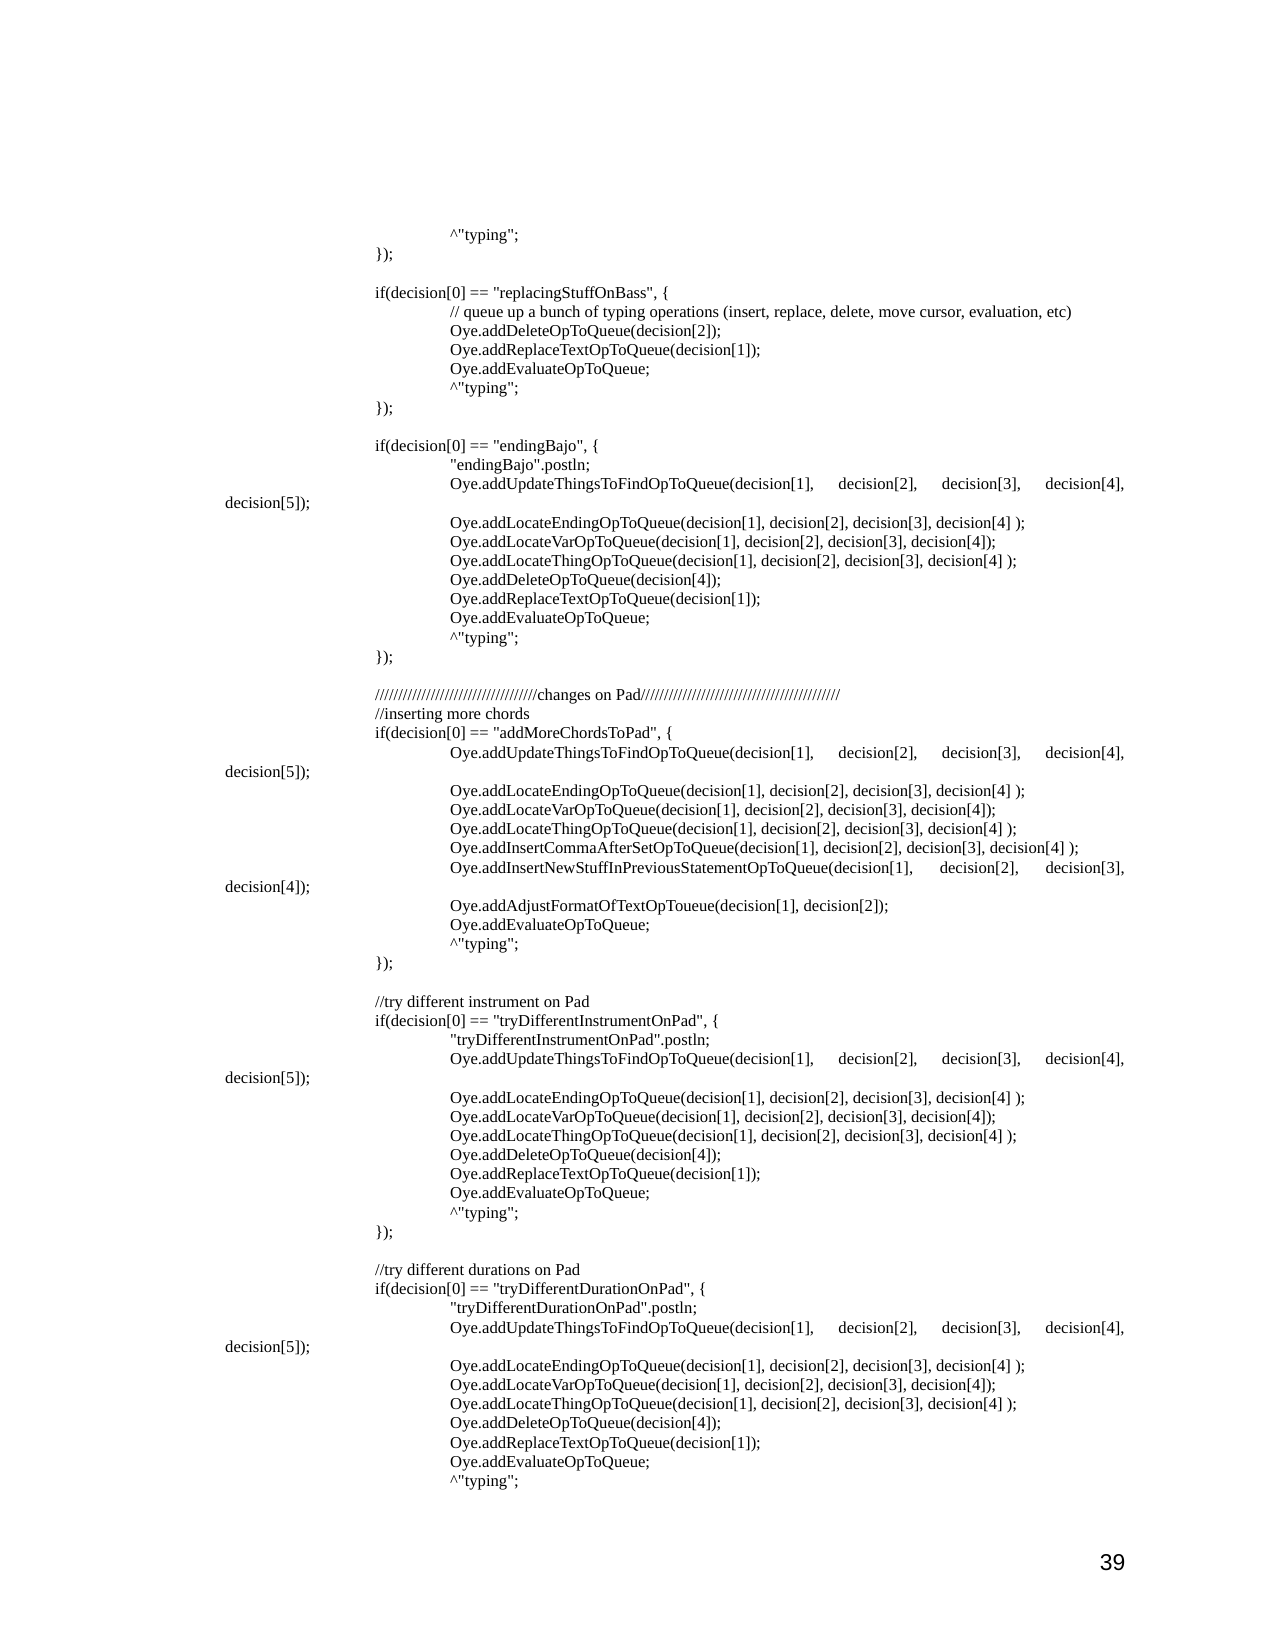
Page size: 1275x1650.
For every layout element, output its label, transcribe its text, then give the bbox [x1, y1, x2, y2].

text }); [225, 244, 1125, 263]
text if(decision[0] == "tryDifferentInstrumentOnPad", { [225, 1011, 1125, 1030]
text Oye.addDeleteOpToQueue(decision[4]); [225, 1413, 1125, 1432]
text Oye.addEvaluateOpToQueue; [225, 359, 1125, 378]
text Oye.addDeleteOpToQueue(decision[4]); [225, 1145, 1125, 1164]
text //try different durations on Pad [225, 1260, 1125, 1279]
text }); [225, 1222, 1125, 1241]
text Oye.addLocateThingOpToQueue(decision[1], decision[2], decision[3], decision[4] ); [225, 551, 1125, 570]
text Oye.addLocateVarOpToQueue(decision[1], decision[2], decision[3], decision[4]); [225, 800, 1125, 819]
text Oye.addInsertNewStuffInPreviousStatementOpToQueue(decision[1], decision[2], decision[3], decision[4]); [225, 857, 1125, 896]
text ^"typing"; [225, 934, 1125, 953]
text Oye.addReplaceTextOpToQueue(decision[1]); [225, 589, 1125, 608]
text if(decision[0] == "replacingStuffOnBass", { [225, 282, 1125, 302]
text Oye.addUpdateThingsToFindOpToQueue(decision[1], decision[2], decision[3], decision[4], decision[5]); [225, 742, 1125, 781]
text Oye.addLocateThingOpToQueue(decision[1], decision[2], decision[3], decision[4] ); [225, 819, 1125, 838]
text Oye.addLocateVarOpToQueue(decision[1], decision[2], decision[3], decision[4]); [225, 1375, 1125, 1394]
text "tryDifferentInstrumentOnPad".postln; [225, 1030, 1125, 1049]
text ^"typing"; [225, 1202, 1125, 1222]
text if(decision[0] == "addMoreChordsToPad", { [225, 723, 1125, 742]
text Oye.addUpdateThingsToFindOpToQueue(decision[1], decision[2], decision[3], decision[4], decision[5]); [225, 1317, 1125, 1356]
text Oye.addInsertCommaAfterSetOpToQueue(decision[1], decision[2], decision[3], decision[4] ); [225, 838, 1125, 857]
text Oye.addLocateEndingOpToQueue(decision[1], decision[2], decision[3], decision[4] ); [225, 1087, 1125, 1107]
text ^"typing"; [225, 378, 1125, 397]
text Oye.addEvaluateOpToQueue; [225, 915, 1125, 934]
text }); [225, 953, 1125, 972]
text Oye.addAdjustFormatOfTextOpToueue(decision[1], decision[2]); [225, 896, 1125, 915]
text Oye.addUpdateThingsToFindOpToQueue(decision[1], decision[2], decision[3], decision[4], decision[5]); [225, 474, 1125, 512]
text Oye.addReplaceTextOpToQueue(decision[1]); [225, 1164, 1125, 1183]
text }); [225, 647, 1125, 666]
text Oye.addUpdateThingsToFindOpToQueue(decision[1], decision[2], decision[3], decision[4], decision[5]); [225, 1049, 1125, 1087]
text "tryDifferentDurationOnPad".postln; [225, 1298, 1125, 1317]
text if(decision[0] == "tryDifferentDurationOnPad", { [225, 1279, 1125, 1298]
text Oye.addReplaceTextOpToQueue(decision[1]); [225, 1432, 1125, 1452]
text Oye.addLocateEndingOpToQueue(decision[1], decision[2], decision[3], decision[4] ); [225, 1356, 1125, 1375]
text //inserting more chords [225, 704, 1125, 723]
text Oye.addReplaceTextOpToQueue(decision[1]); [225, 340, 1125, 359]
text Oye.addLocateVarOpToQueue(decision[1], decision[2], decision[3], decision[4]); [225, 1107, 1125, 1126]
text Oye.addDeleteOpToQueue(decision[2]); [225, 321, 1125, 340]
text Oye.addEvaluateOpToQueue; [225, 1452, 1125, 1471]
text ^"typing"; [225, 1471, 1125, 1490]
text "endingBajo".postln; [225, 455, 1125, 474]
text Oye.addEvaluateOpToQueue; [225, 1183, 1125, 1202]
text }); [225, 397, 1125, 417]
text //try different instrument on Pad [225, 992, 1125, 1011]
text Oye.addLocateThingOpToQueue(decision[1], decision[2], decision[3], decision[4] ); [225, 1126, 1125, 1145]
text ^"typing"; [225, 225, 1125, 244]
text Oye.addLocateThingOpToQueue(decision[1], decision[2], decision[3], decision[4] ); [225, 1394, 1125, 1413]
text Oye.addLocateEndingOpToQueue(decision[1], decision[2], decision[3], decision[4] ); [225, 781, 1125, 800]
text Oye.addEvaluateOpToQueue; [225, 608, 1125, 627]
text ^"typing"; [225, 627, 1125, 647]
text Oye.addLocateEndingOpToQueue(decision[1], decision[2], decision[3], decision[4] ); [225, 512, 1125, 532]
text if(decision[0] == "endingBajo", { [225, 436, 1125, 455]
text Oye.addLocateVarOpToQueue(decision[1], decision[2], decision[3], decision[4]); [225, 532, 1125, 551]
text // queue up a bunch of typing operations (insert, replace, delete, move cursor, evaluation, etc) [225, 302, 1125, 321]
text Oye.addDeleteOpToQueue(decision[4]); [225, 570, 1125, 589]
text ///////////////////////////////////changes on Pad/////////////////////////////////////////// [225, 685, 1125, 704]
